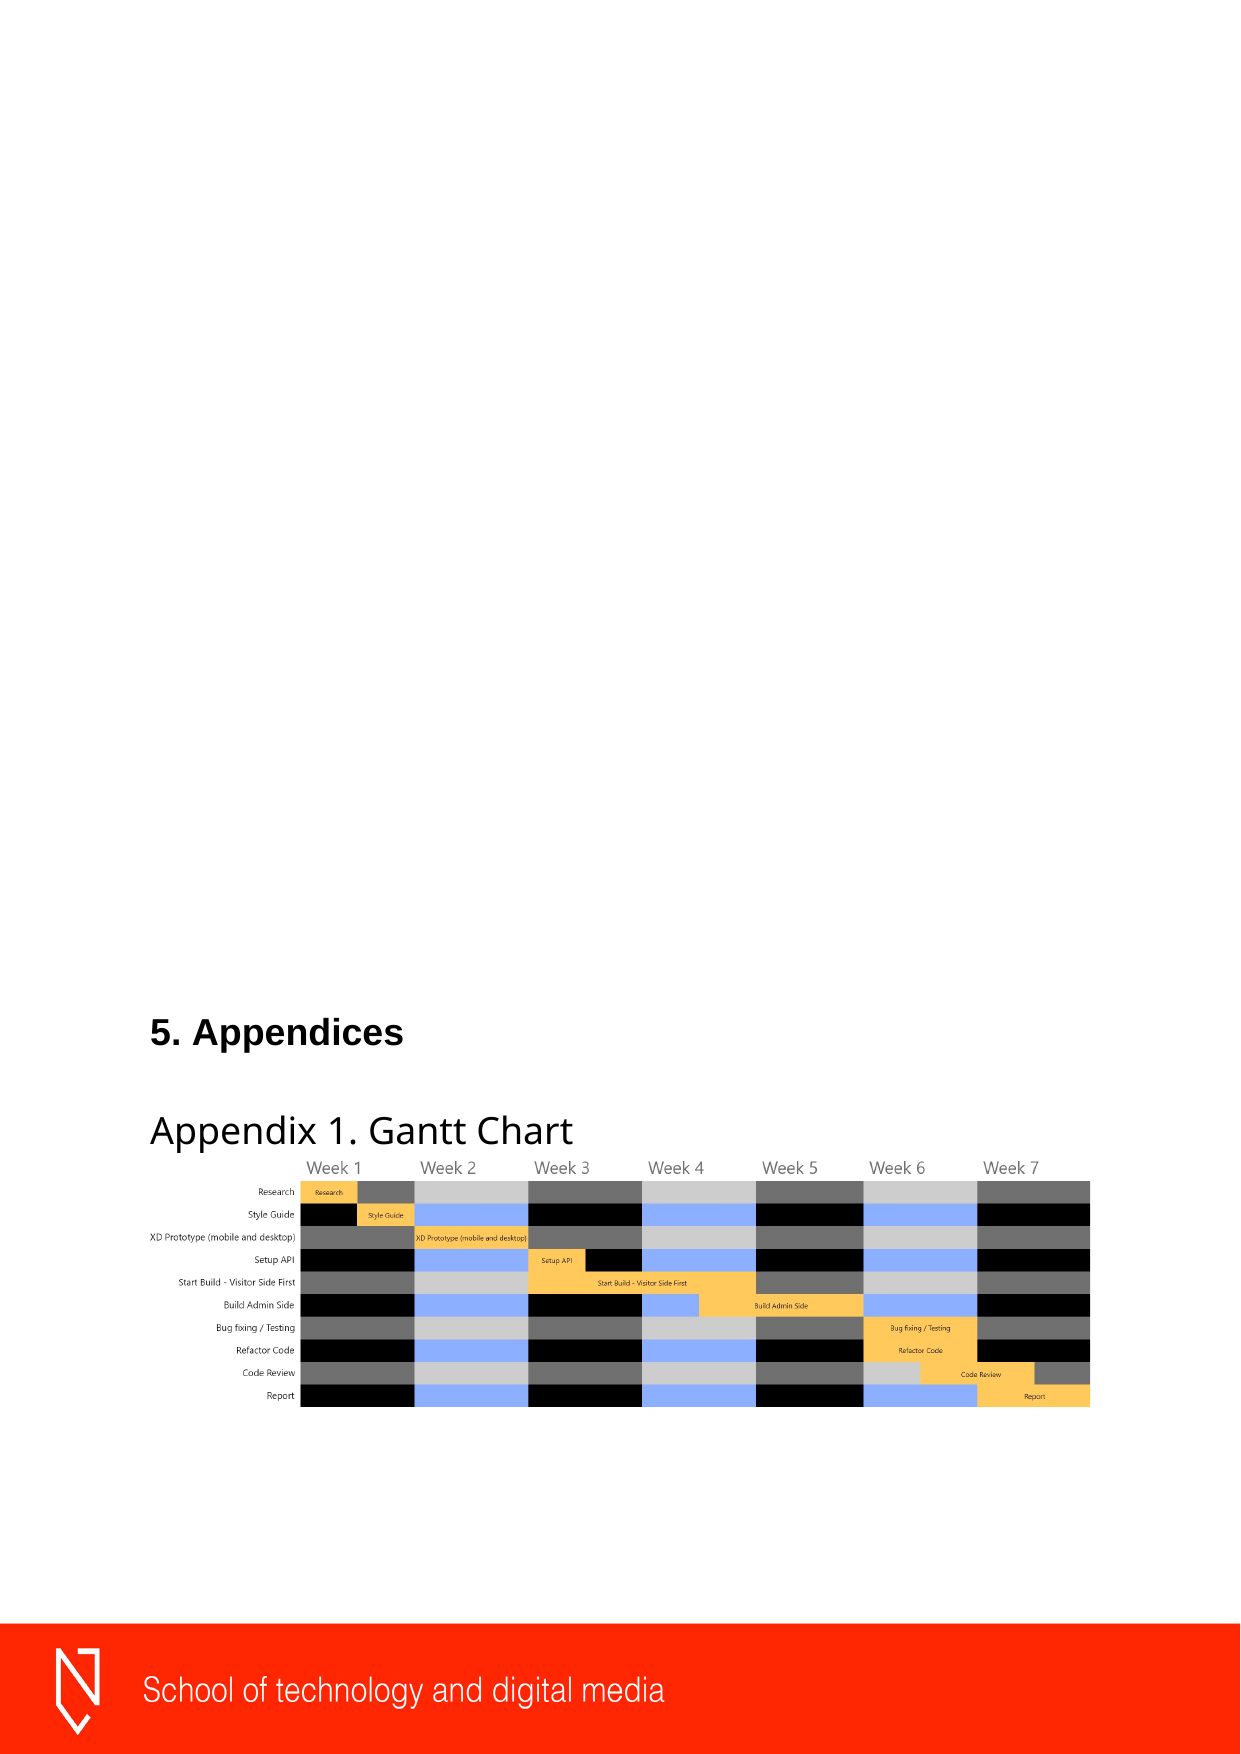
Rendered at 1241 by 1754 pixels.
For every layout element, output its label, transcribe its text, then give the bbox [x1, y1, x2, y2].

picture [0, 1613, 1241, 1754]
text Appendix 1. Gantt Chart [150, 1104, 1090, 1155]
subtitle 5. Appendices [150, 1010, 1090, 1053]
picture [150, 1155, 1091, 1407]
